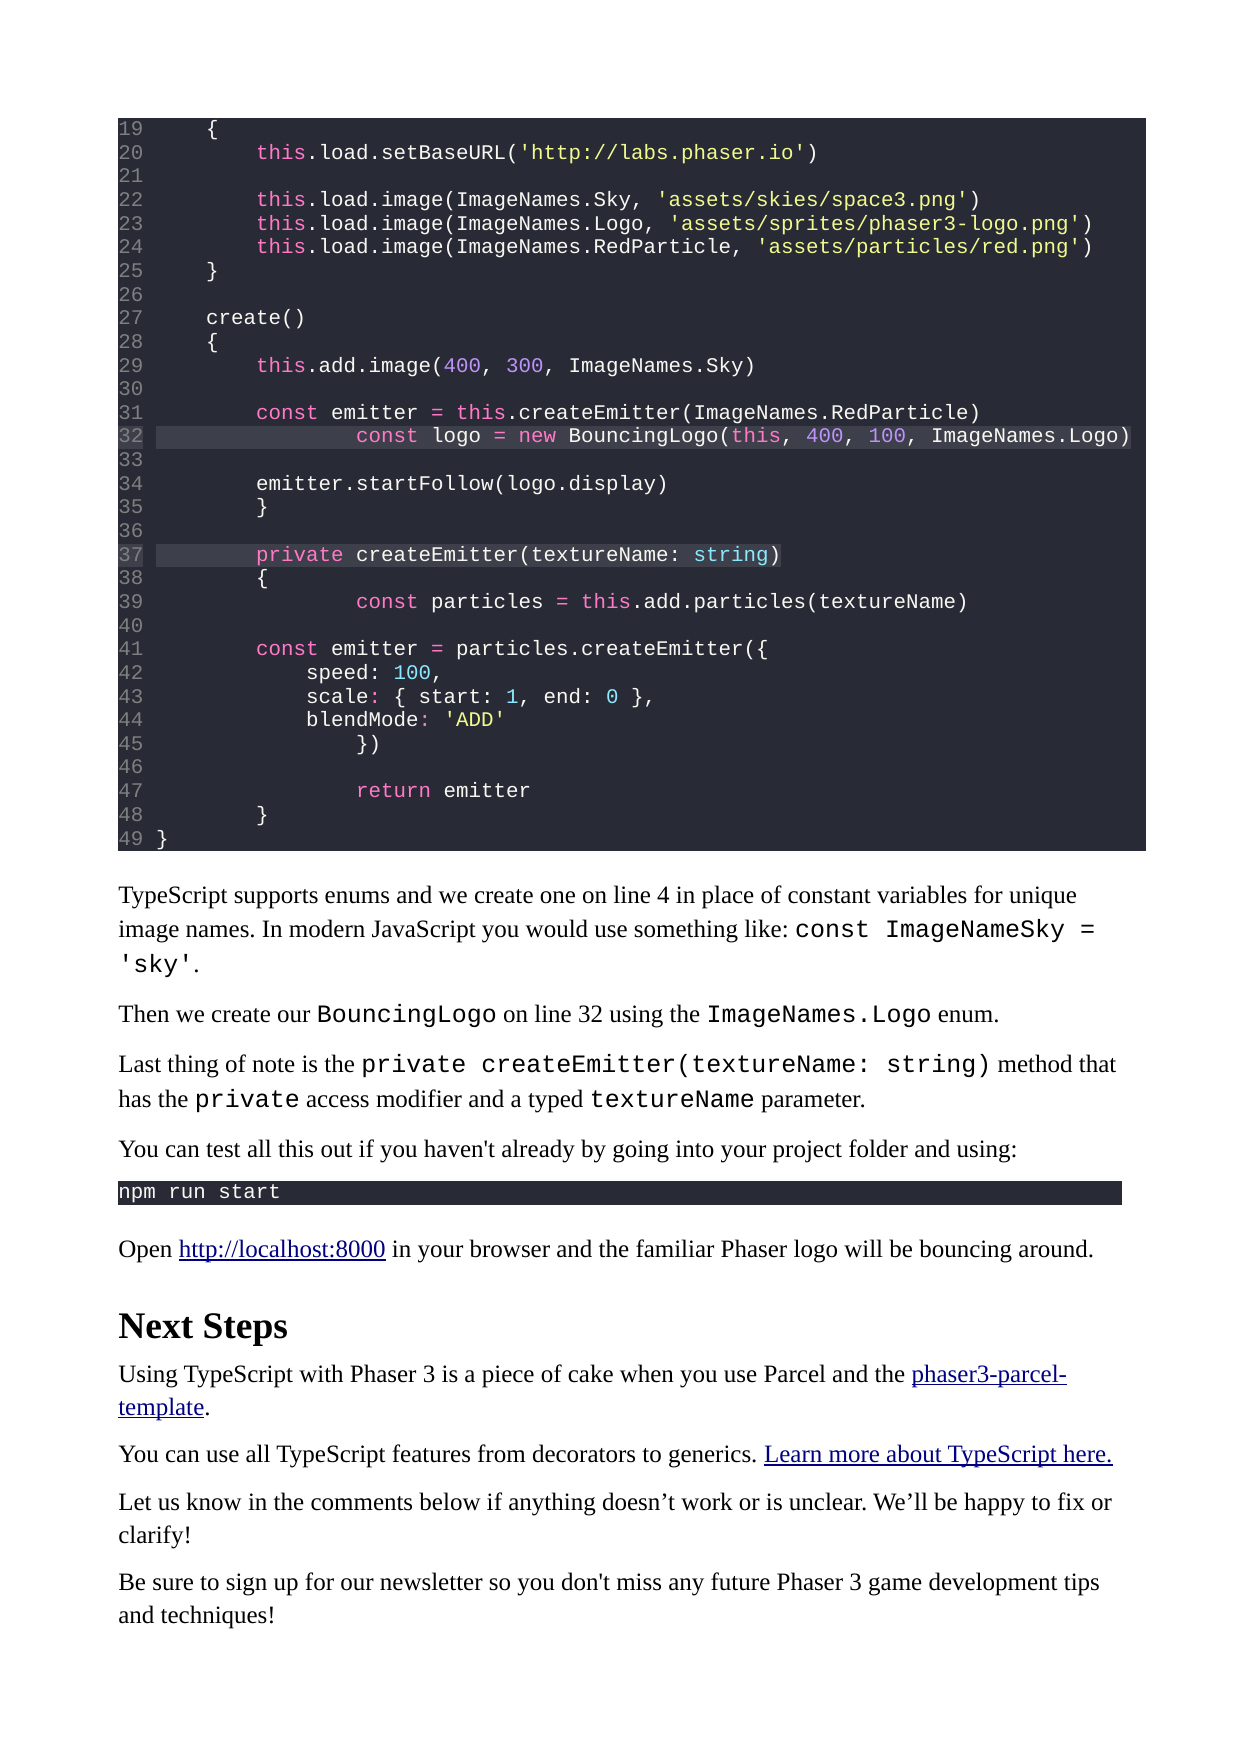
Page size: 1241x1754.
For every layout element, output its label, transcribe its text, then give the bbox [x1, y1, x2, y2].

text npm run start [118, 1181, 1122, 1205]
text You can test all this out if you haven't already by going into your project folder and using: [118, 1134, 1122, 1163]
text Using TypeScript with Phaser 3 is a piece of cake when you use Parcel and the phaser3-parcel-template. [118, 1359, 1122, 1420]
text You can use all TypeScript features from decorators to generics. Learn more about TypeScript here. [118, 1439, 1122, 1468]
table_header import Phaser from 'phaser' import BouncingLogo from './BouncingLogo' enum ImageNames { Sky = 'sky', Logo = 'logo', RedParticle = 'red_particle' } export default class HelloWorldScene extends Phaser.Scene { constructor() { super('hello-world') } preload() { this.load.setBaseURL('http://labs.phaser.io') this.load.image(ImageNames.Sky, 'assets/skies/space3.png') this.load.image(ImageNames.Logo, 'assets/sprites/phaser3-logo.png') this.load.image(ImageNames.RedParticle, 'assets/particles/red.png') } create() { this.add.image(400, 300, ImageNames.Sky) const emitter = this.createEmitter(ImageNames.RedParticle) const logo = new BouncingLogo(this, 400, 100, ImageNames.Logo) emitter.startFollow(logo.display) } private createEmitter(textureName: string) { const particles = this.add.particles(textureName) const emitter = particles.createEmitter({ speed: 100, scale: { start: 1, end: 0 }, blendMode: 'ADD' }) return emitter } } [156, 851, 1146, 881]
text TypeScript supports enums and we create one on line 4 in place of constant variables for unique image names. In modern JavaScript you would use something like: const ImageNameSky = 'sky'. [118, 881, 1122, 979]
text Be sure to sign up for our newsletter so you don't miss any future Phaser 3 game development tips and techniques! [118, 1567, 1122, 1629]
text Then we create our BouncingLogo on line 32 using the ImageNames.Logo enum. [118, 999, 1122, 1029]
subtitle Next Steps [118, 1303, 1122, 1346]
text Last thing of note is the private createEmitter(textureName: string) method that has the private access modifier and a typed textureName parameter. [118, 1049, 1122, 1115]
text Let us know in the comments below if anything doesn’t work or is unclear. We’ll be happy to fix or clarify! [118, 1487, 1122, 1549]
text Open http://localhost:8000 in your browser and the familiar Phaser logo will be bouncing around. 🎉 [118, 1234, 1122, 1263]
